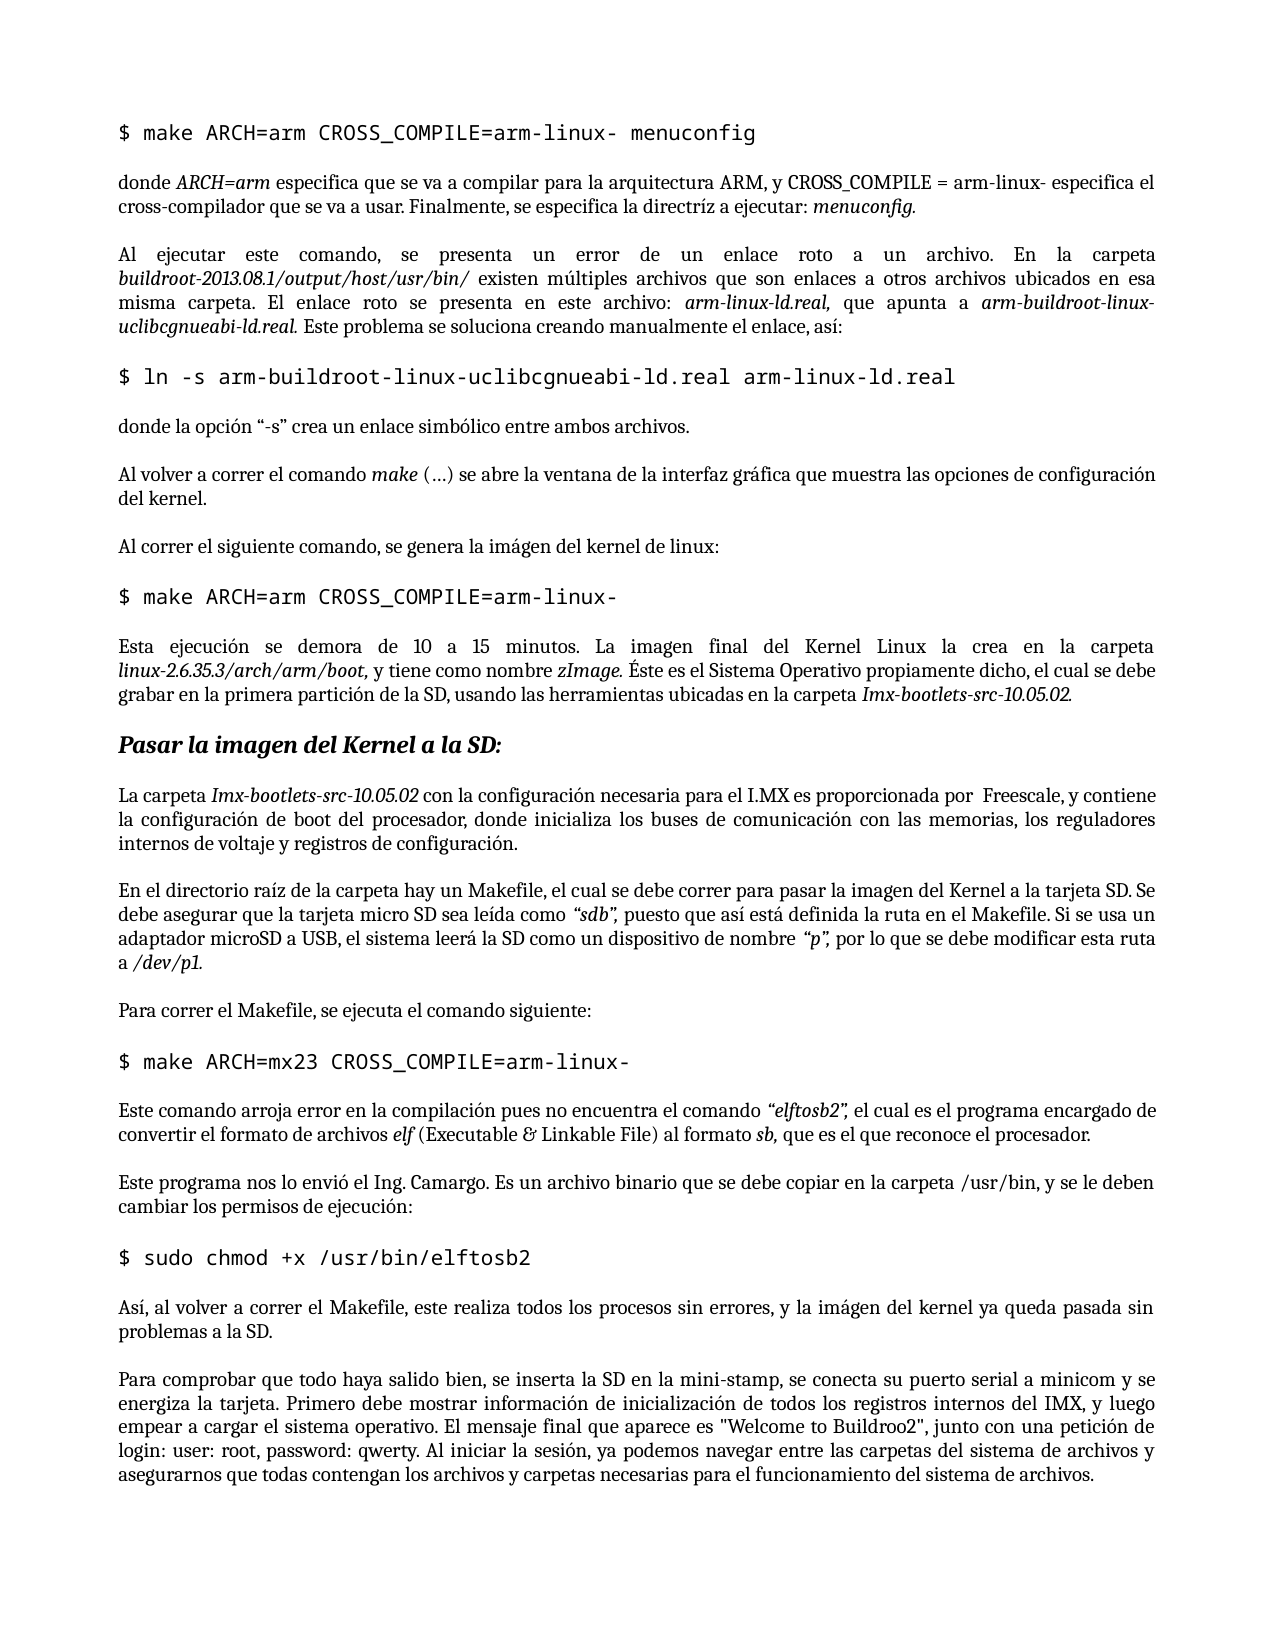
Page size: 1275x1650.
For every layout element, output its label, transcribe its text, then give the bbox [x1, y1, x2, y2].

text Así, al volver a correr el Makefile, este realiza todos los procesos sin errores, y la imágen del kernel ya queda pasada sin problemas a la SD. [118, 1271, 1157, 1343]
text $ make ARCH=arm CROSS_COMPILE=arm-linux- [118, 582, 1157, 611]
text Esta ejecución se demora de 10 a 15 minutos. La imagen final del Kernel Linux la crea en la carpeta linux-2.6.35.3/arch/arm/boot, y tiene como nombre zImage. Éste es el Sistema Operativo propiamente dicho, el cual se debe grabar en la primera partición de la SD, usando las herramientas ubicadas en la carpeta Imx-bootlets-src-10.05.02. [118, 635, 1157, 707]
text Este comando arroja error en la compilación pues no encuentra el comando “elftosb2”, el cual es el programa encargado de convertir el formato de archivos elf (Executable & Linkable File) al formato sb, que es el que reconoce el procesador. [118, 1099, 1157, 1147]
text Pasar la imagen del Kernel a la SD: [118, 731, 1157, 759]
text $ ln -s arm-buildroot-linux-uclibcgnueabi-ld.real arm-linux-ld.real [118, 362, 1157, 391]
text Para comprobar que todo haya salido bien, se inserta la SD en la mini-stamp, se conecta su puerto serial a minicom y se energiza la tarjeta. Primero debe mostrar información de inicialización de todos los registros internos del IMX, y luego empear a cargar el sistema operativo. El mensaje final que aparece es "Welcome to Buildroo2", junto con una petición de login: user: root, password: qwerty. Al iniciar la sesión, ya podemos navegar entre las carpetas del sistema de archivos y asegurarnos que todas contengan los archivos y carpetas necesarias para el funcionamiento del sistema de archivos. [118, 1343, 1157, 1487]
text En el directorio raíz de la carpeta hay un Makefile, el cual se debe correr para pasar la imagen del Kernel a la tarjeta SD. Se debe asegurar que la tarjeta micro SD sea leída como “sdb”, puesto que así está definida la ruta en el Makefile. Si se usa un adaptador microSD a USB, el sistema leerá la SD como un dispositivo de nombre “p”, por lo que se debe modificar esta ruta a /dev/p1. [118, 879, 1157, 975]
text Para correr el Makefile, se ejecuta el comando siguiente: [118, 999, 1157, 1023]
text $ make ARCH=mx23 CROSS_COMPILE=arm-linux- [118, 1047, 1157, 1075]
text La carpeta Imx-bootlets-src-10.05.02 con la configuración necesaria para el I.MX es proporcionada por Freescale, y contiene la configuración de boot del procesador, donde inicializa los buses de comunicación con las memorias, los reguladores internos de voltaje y registros de configuración. [118, 783, 1157, 855]
text Al volver a correr el comando make (…) se abre la ventana de la interfaz gráfica que muestra las opciones de configuración del kernel. [118, 462, 1157, 510]
text Al correr el siguiente comando, se genera la imágen del kernel de linux: [118, 534, 1157, 558]
text $ make ARCH=arm CROSS_COMPILE=arm-linux- menuconfig [118, 118, 1157, 147]
text $ sudo chmod +x /usr/bin/elftosb2 [118, 1219, 1157, 1271]
text donde la opción “-s” crea un enlace simbólico entre ambos archivos. [118, 414, 1157, 438]
text Este programa nos lo envió el Ing. Camargo. Es un archivo binario que se debe copiar en la carpeta /usr/bin, y se le deben cambiar los permisos de ejecución: [118, 1171, 1157, 1219]
text Al ejecutar este comando, se presenta un error de un enlace roto a un archivo. En la carpeta buildroot-2013.08.1/output/host/usr/bin/ existen múltiples archivos que son enlaces a otros archivos ubicados en esa misma carpeta. El enlace roto se presenta en este archivo: arm-linux-ld.real, que apunta a arm-buildroot-linux-uclibcgnueabi-ld.real. Este problema se soluciona creando manualmente el enlace, así: [118, 242, 1157, 338]
text donde ARCH=arm especifica que se va a compilar para la arquitectura ARM, y CROSS_COMPILE = arm-linux- especifica el cross-compilador que se va a usar. Finalmente, se especifica la directríz a ejecutar: menuconfig. [118, 171, 1157, 218]
